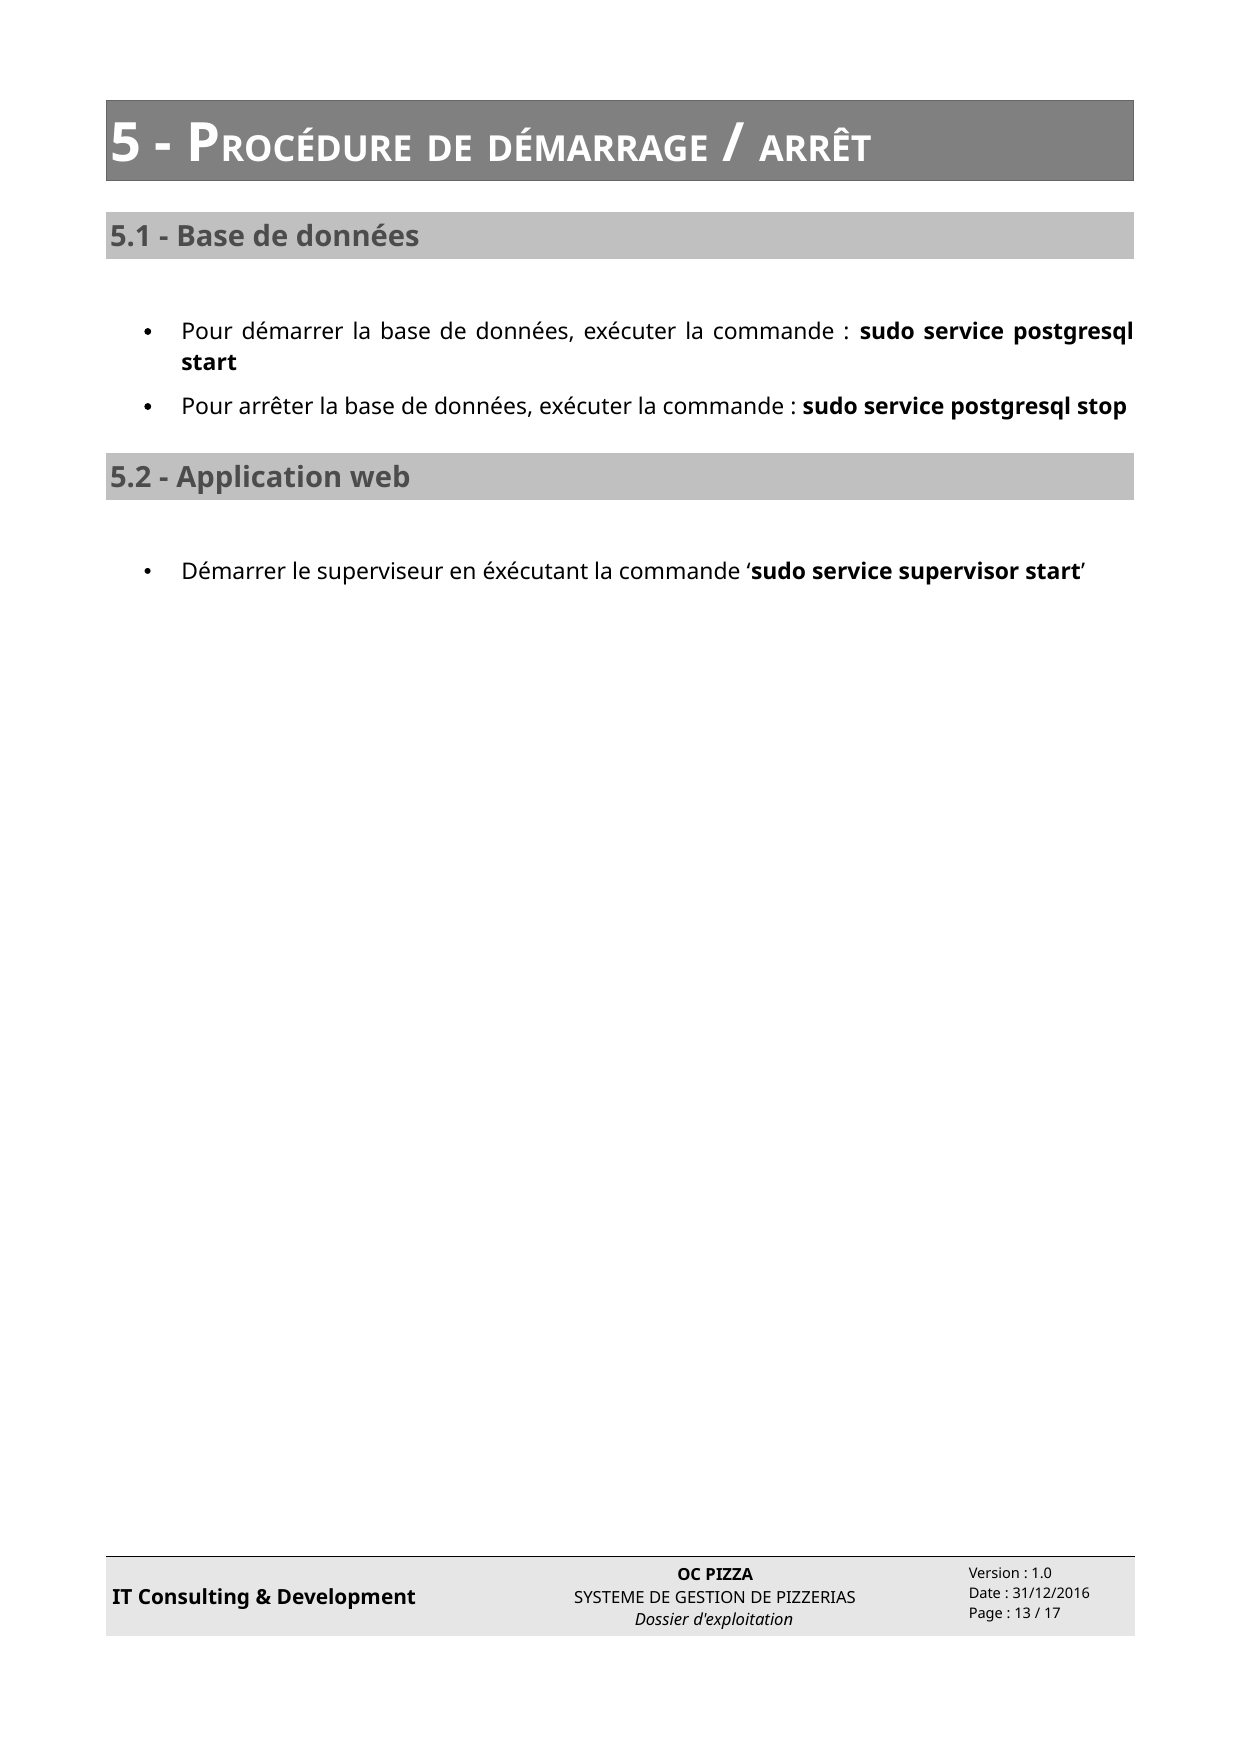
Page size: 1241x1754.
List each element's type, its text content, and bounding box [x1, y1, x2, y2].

list Pour démarrer la base de données, exécuter la commande : sudo service postgresql start [144, 315, 1134, 377]
list Démarrer le superviseur en éxécutant la commande ‘sudo service supervisor start’ [144, 555, 1134, 587]
subtitle Application web [107, 454, 1133, 499]
subtitle Base de données [107, 213, 1133, 258]
subtitle Procédure de démarrage / arrêt [107, 101, 1133, 180]
list Pour arrêter la base de données, exécuter la commande : sudo service postgresql stop [144, 390, 1134, 421]
